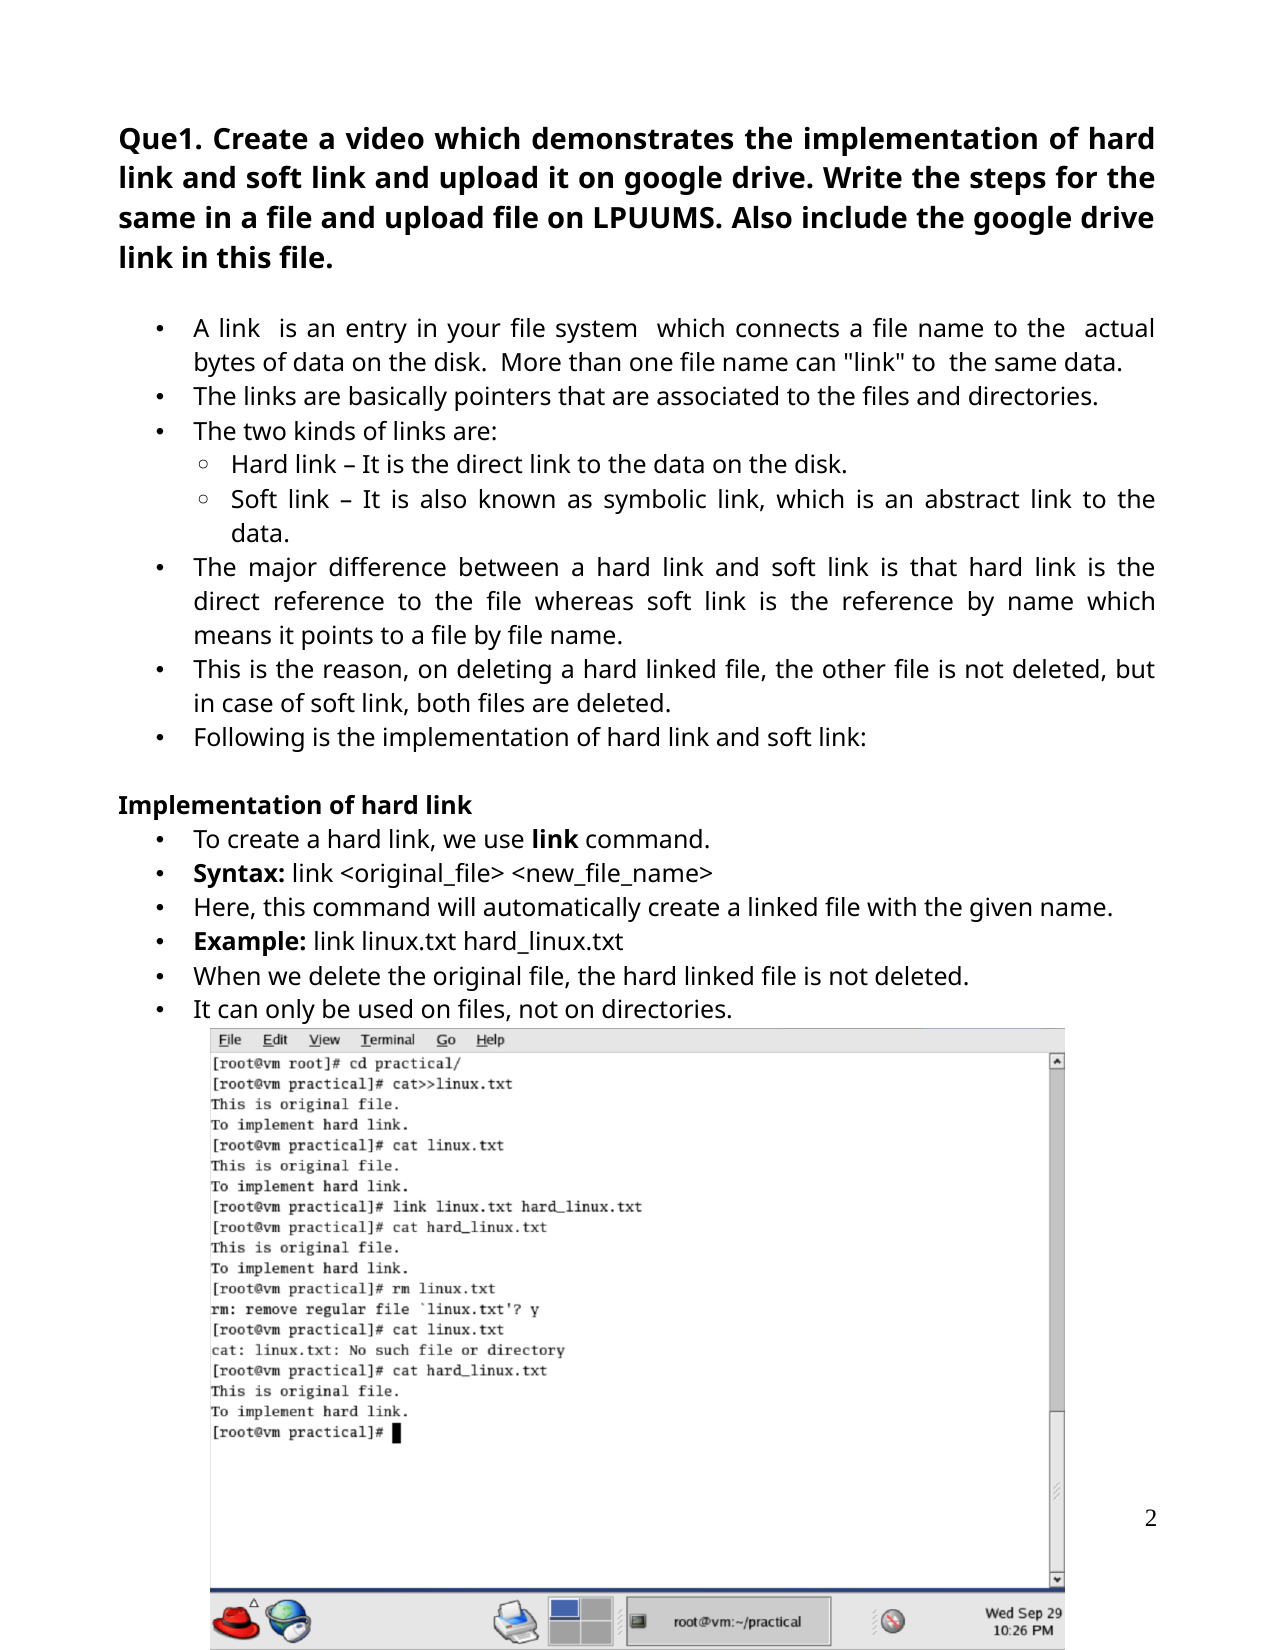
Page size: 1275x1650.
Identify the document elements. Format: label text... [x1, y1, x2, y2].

list The links are basically pointers that are associated to the files and directories. [156, 379, 1157, 413]
list Example: link linux.txt hard_linux.txt [156, 924, 1157, 958]
list A link is an entry in your file system which connects a file name to the actual bytes of data on the disk. More than one file name can "link" to the same data. [156, 311, 1157, 379]
text Que1. Create a video which demonstrates the implementation of hard link and soft link and upload it on google drive. Write the steps for the same in a file and upload file on LPUUMS. Also include the google drive link in this file. [118, 118, 1157, 277]
list To create a hard link, we use link command. [156, 822, 1157, 856]
text Implementation of hard link [118, 788, 1157, 822]
list Following is the implementation of hard link and soft link: [156, 720, 1157, 754]
list The two kinds of links are: [156, 413, 1157, 447]
list Syntax: link <original_file> <new_file_name> [156, 856, 1157, 890]
list Here, this command will automatically create a linked file with the given name. [156, 890, 1157, 924]
list Hard link – It is the direct link to the data on the disk. [193, 447, 1157, 481]
list It can only be used on files, not on directories. [156, 992, 1157, 1026]
list The major difference between a hard link and soft link is that hard link is the direct reference to the file whereas soft link is the reference by name which means it points to a file by file name. [156, 549, 1157, 652]
list This is the reason, on deleting a hard linked file, the other file is not deleted, but in case of soft link, both files are deleted. [156, 652, 1157, 720]
list Soft link – It is also known as symbolic link, which is an abstract link to the data. [193, 481, 1157, 549]
picture [210, 1028, 1065, 1650]
list When we delete the original file, the hard linked file is not deleted. [156, 958, 1157, 992]
